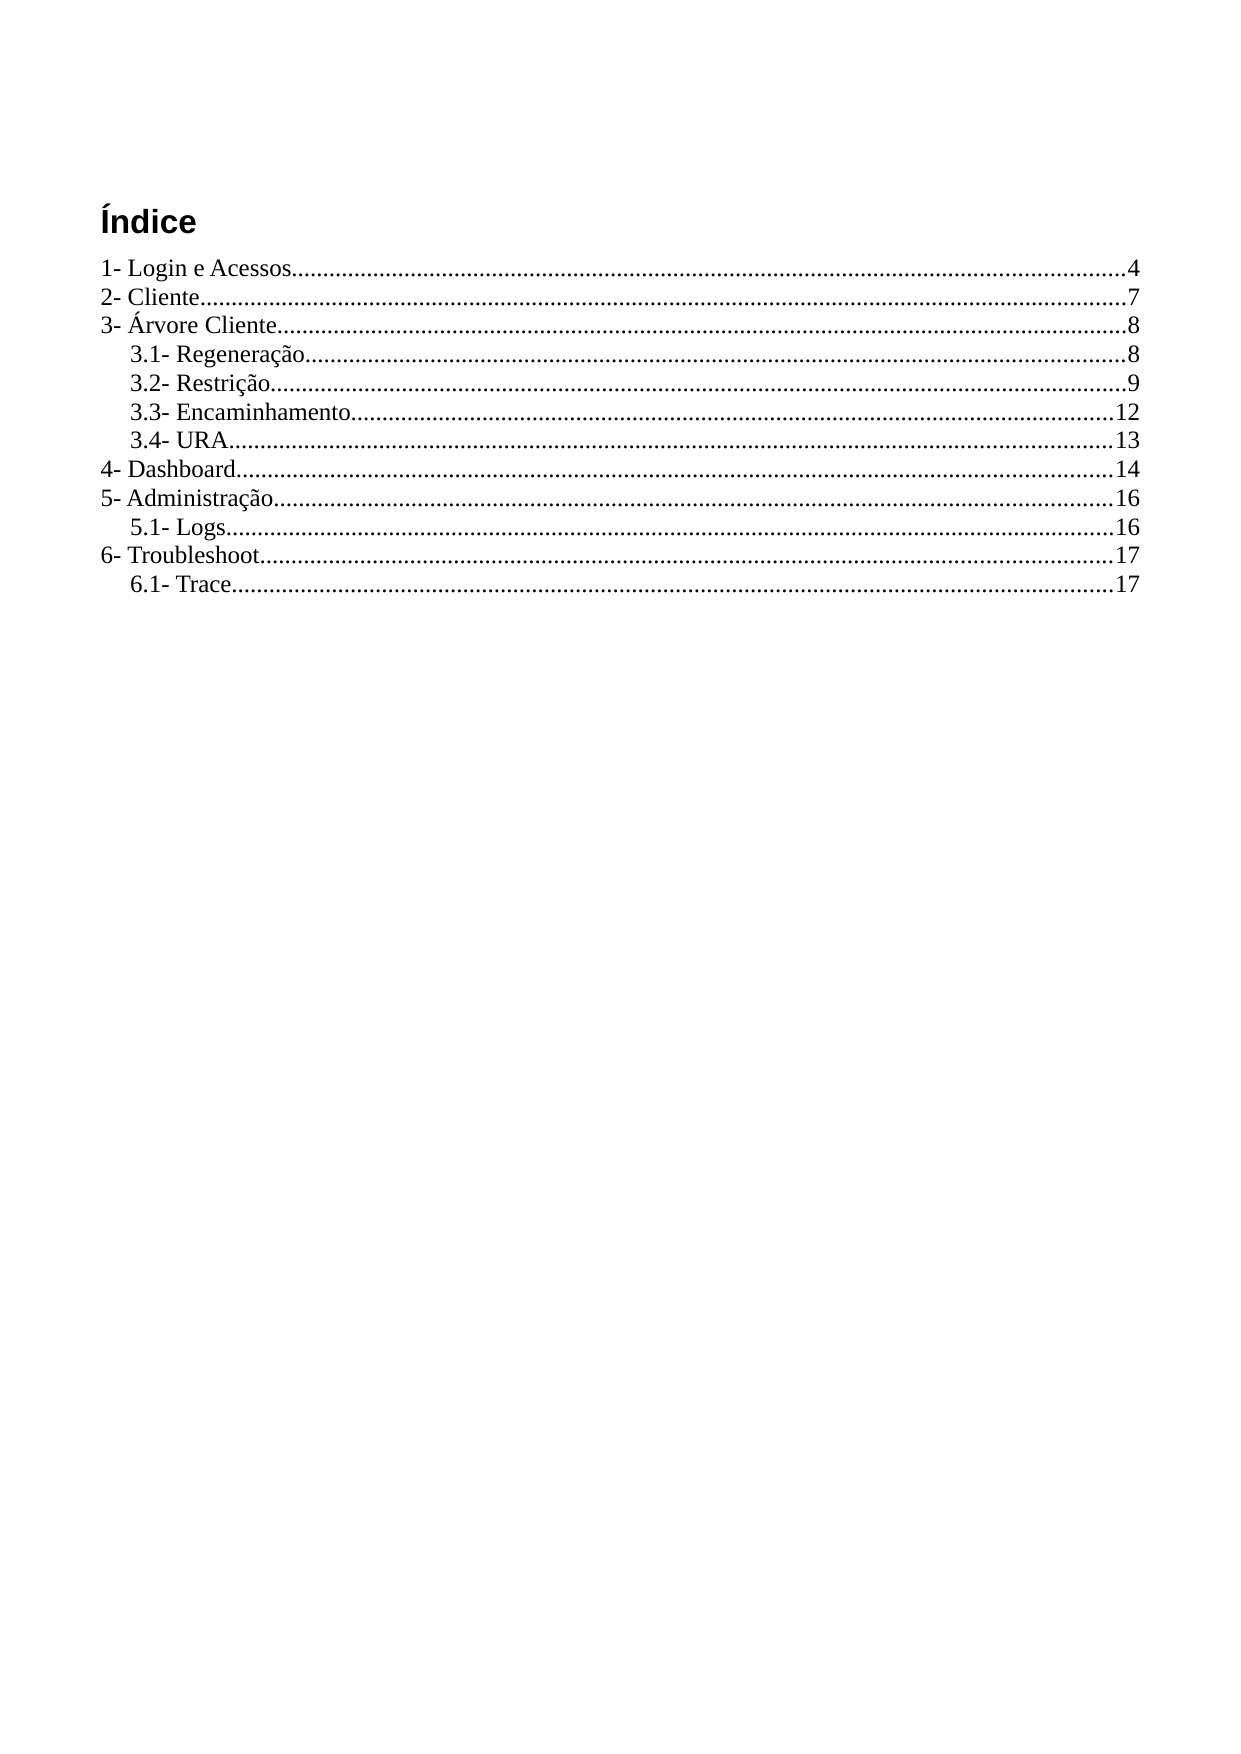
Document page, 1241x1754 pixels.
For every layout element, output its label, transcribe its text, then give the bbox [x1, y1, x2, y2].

text 2- Cliente 7 [100, 282, 1140, 311]
subtitle Índice [100, 202, 1140, 241]
text 3.3- Encaminhamento 12 [130, 397, 1140, 426]
text 6- Troubleshoot 17 [100, 541, 1140, 569]
text 3.4- URA 13 [130, 426, 1140, 454]
text 1- Login e Acessos 4 [100, 253, 1140, 282]
text 5- Administração 16 [100, 483, 1140, 512]
text 5.1- Logs 16 [130, 512, 1140, 541]
text 3- Árvore Cliente 8 [100, 311, 1140, 339]
text 4- Dashboard 14 [100, 454, 1140, 483]
text 3.1- Regeneração 8 [130, 339, 1140, 368]
text 3.2- Restrição 9 [130, 368, 1140, 397]
text 6.1- Trace 17 [130, 569, 1140, 598]
